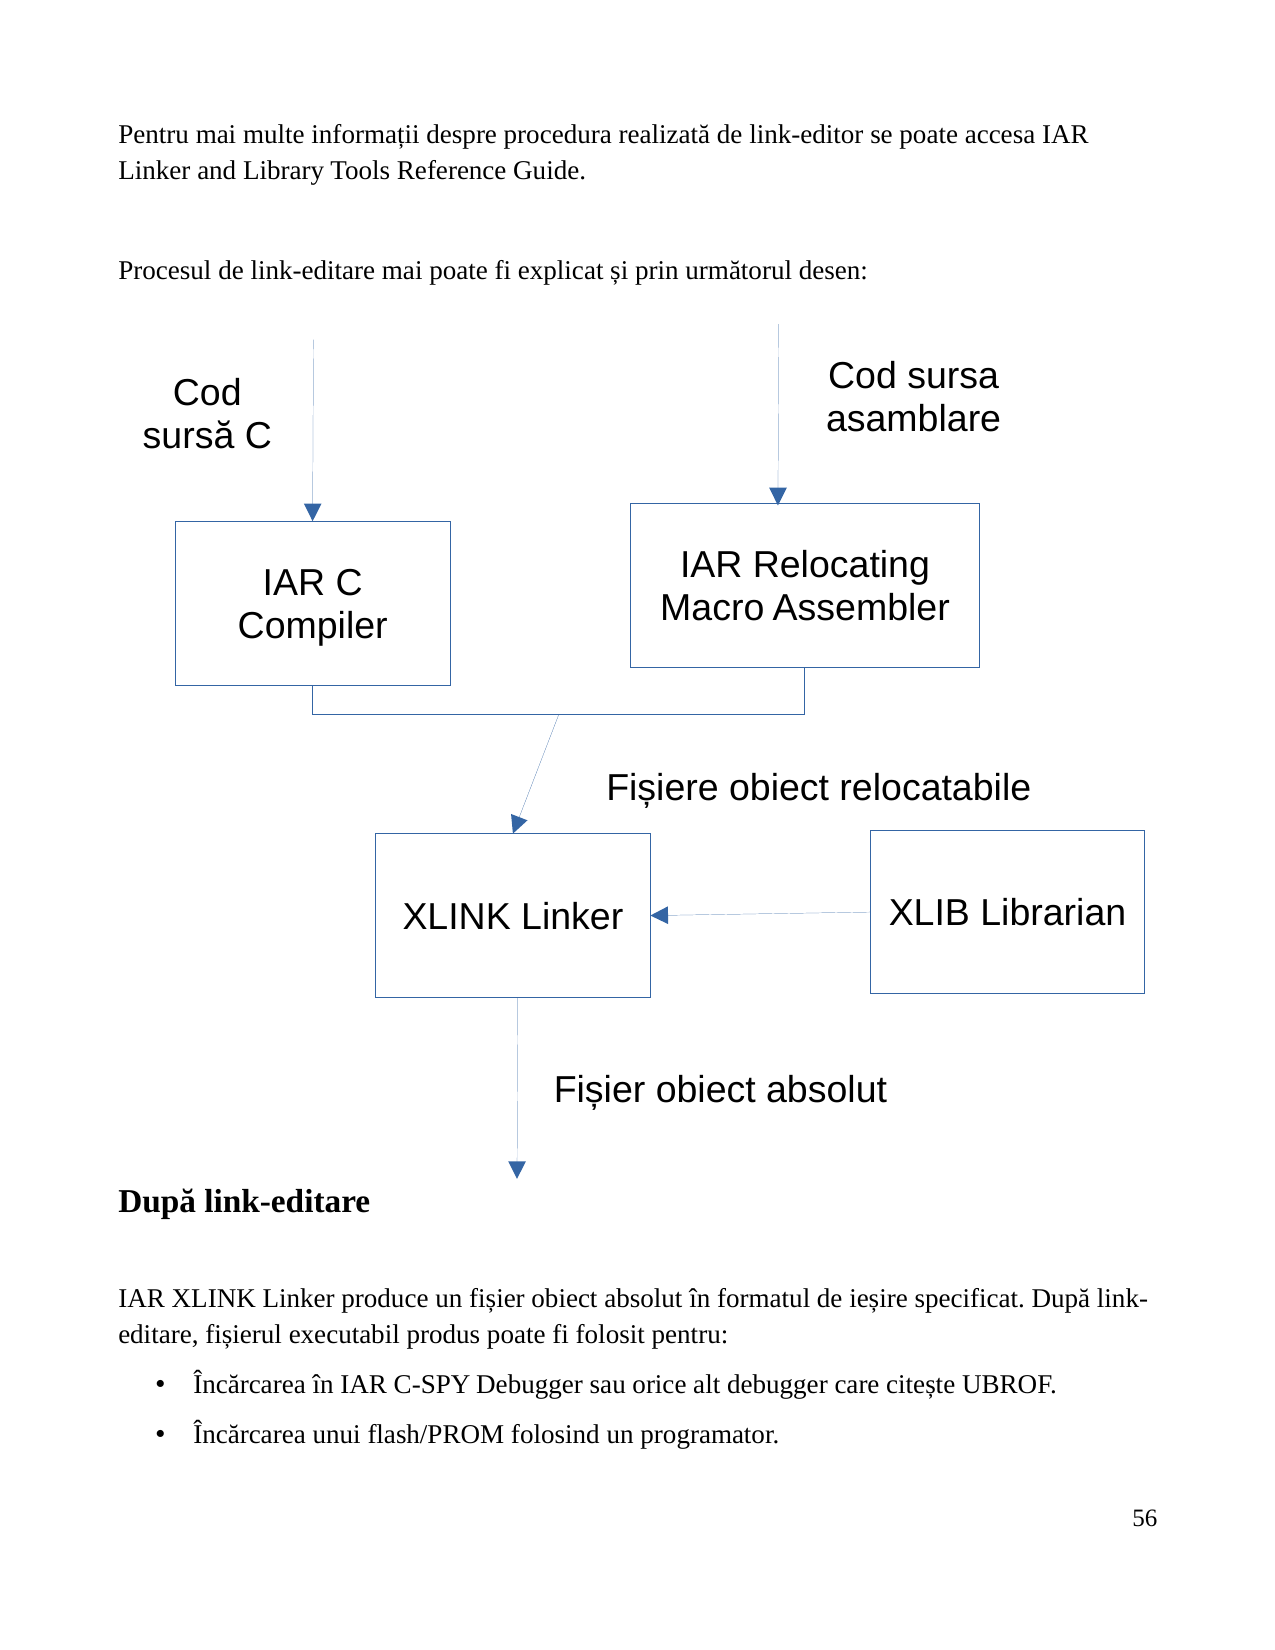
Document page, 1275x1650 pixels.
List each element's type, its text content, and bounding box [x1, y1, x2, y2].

text IAR XLINK Linker produce un fișier obiect absolut în formatul de ieșire specificat. După link-editare, fișierul executabil produs poate fi folosit pentru: [118, 1282, 1157, 1349]
subtitle După link-editare [118, 1181, 1157, 1219]
list Încărcarea unui flash/PROM folosind un programator. [156, 1419, 1157, 1450]
list Încărcarea în IAR C-SPY Debugger sau orice alt debugger care citește UBROF. [156, 1368, 1157, 1399]
text Procesul de link-editare mai poate fi explicat și prin următorul desen: [118, 254, 1157, 286]
text Pentru mai multe informații despre procedura realizată de link-editor se poate accesa IAR Linker and Library Tools Reference Guide. [118, 118, 1157, 185]
